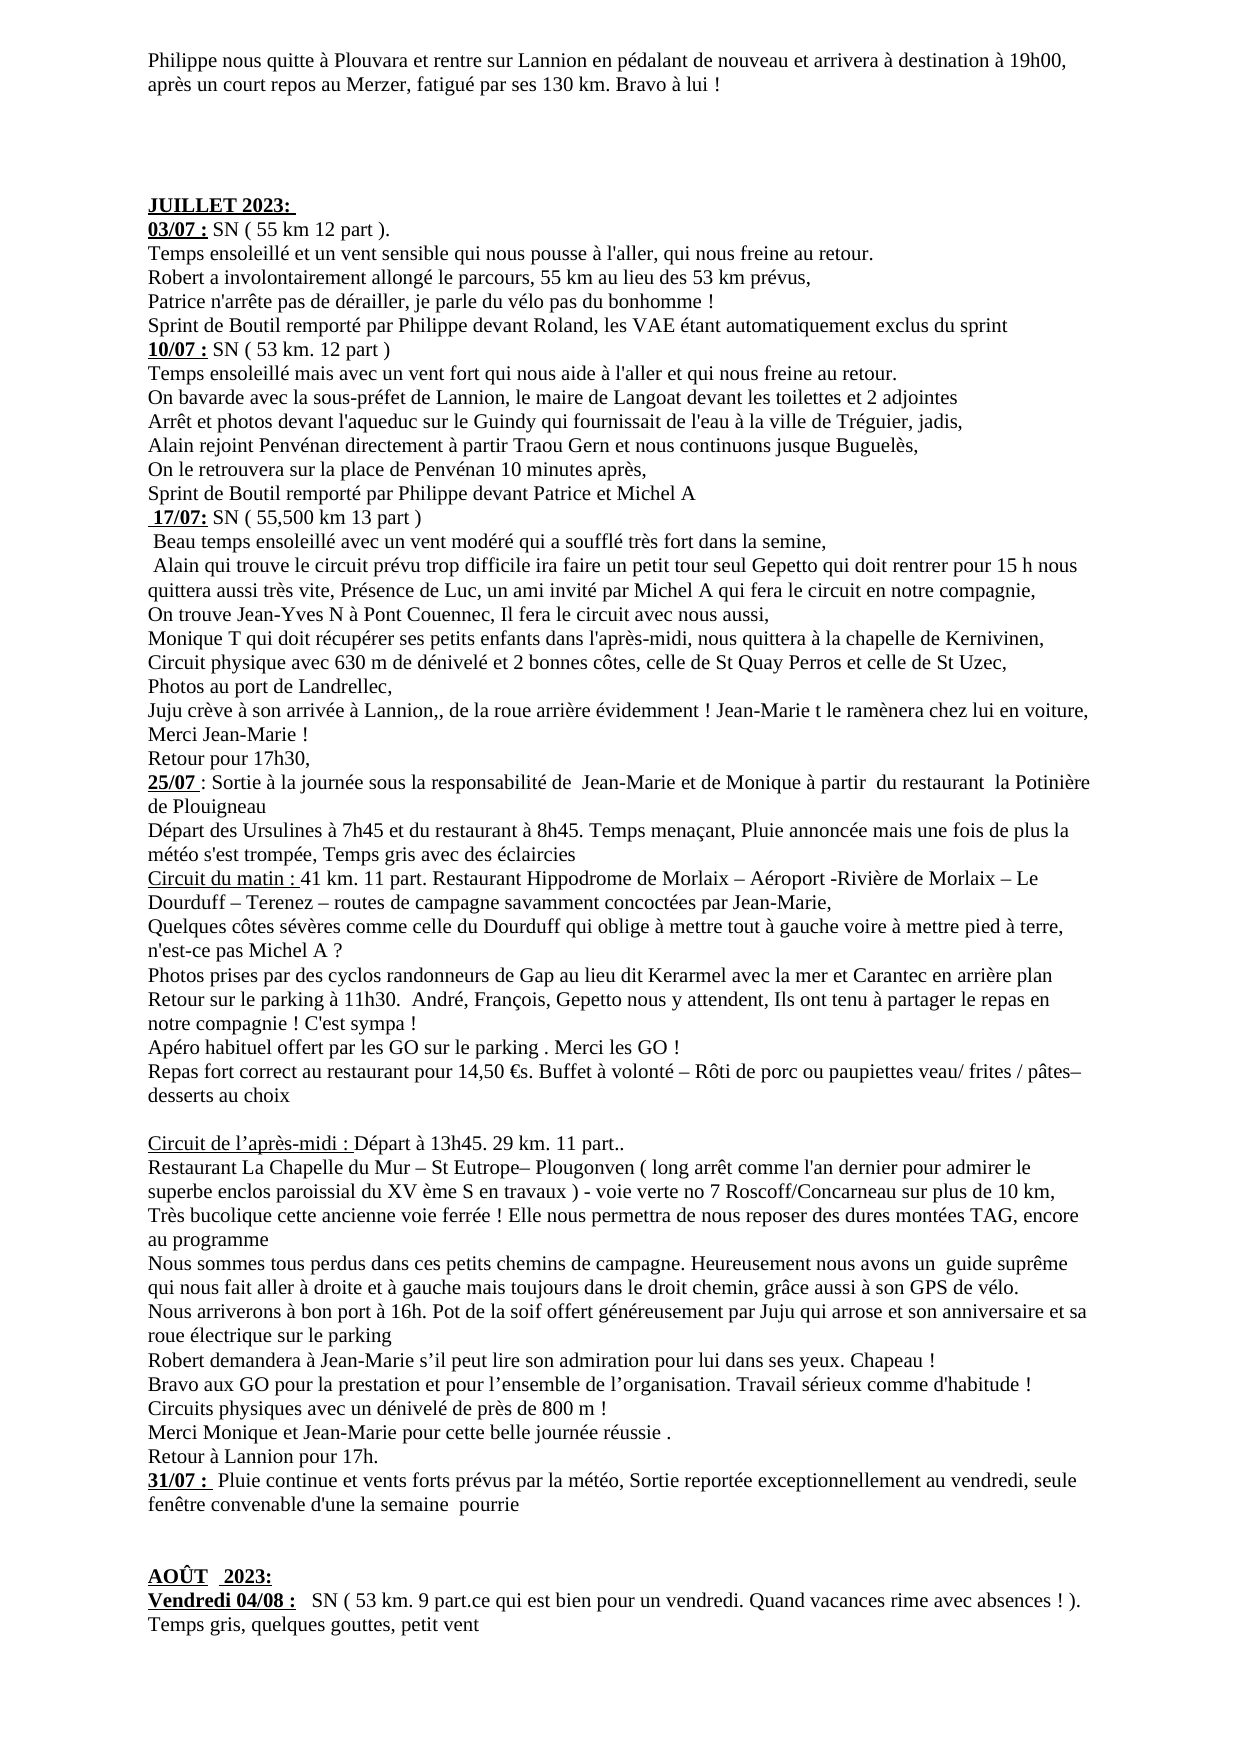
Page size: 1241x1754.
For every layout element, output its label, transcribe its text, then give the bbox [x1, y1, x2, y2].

text Départ des Ursulines à 7h45 et du restaurant à 8h45. Temps menaçant, Pluie annoncée mais une fois de plus la météo s'est trompée, Temps gris avec des éclaircies [148, 818, 1093, 866]
text 10/07 : SN ( 53 km. 12 part ) [148, 337, 1093, 361]
text 03/07 : SN ( 55 km 12 part ). [148, 217, 1093, 241]
text Nous sommes tous perdus dans ces petits chemins de campagne. Heureusement nous avons un guide suprême qui nous fait aller à droite et à gauche mais toujours dans le droit chemin, grâce aussi à son GPS de vélo. [148, 1251, 1093, 1299]
text On trouve Jean-Yves N à Pont Couennec, Il fera le circuit avec nous aussi, [148, 602, 1093, 626]
text Sprint de Boutil remporté par Philippe devant Roland, les VAE étant automatiquement exclus du sprint [148, 313, 1093, 337]
text Sprint de Boutil remporté par Philippe devant Patrice et Michel A [148, 481, 1093, 505]
text Nous arriverons à bon port à 16h. Pot de la soif offert généreusement par Juju qui arrose et son anniversaire et sa roue électrique sur le parking [148, 1299, 1093, 1347]
text Monique T qui doit récupérer ses petits enfants dans l'après-midi, nous quittera à la chapelle de Kernivinen, [148, 626, 1093, 650]
text AOÛT 2023: [148, 1564, 1093, 1588]
text Quelques côtes sévères comme celle du Dourduff qui oblige à mettre tout à gauche voire à mettre pied à terre, n'est-ce pas Michel A ? [148, 914, 1093, 962]
text 17/07: SN ( 55,500 km 13 part ) [148, 505, 1093, 529]
text Photos au port de Landrellec, [148, 674, 1093, 698]
text Bravo aux GO pour la prestation et pour l’ensemble de l’organisation. Travail sérieux comme d'habitude ! [148, 1372, 1093, 1396]
text Retour pour 17h30, [148, 746, 1093, 770]
text Patrice n'arrête pas de dérailler, je parle du vélo pas du bonhomme ! [148, 289, 1093, 313]
text Beau temps ensoleillé avec un vent modéré qui a soufflé très fort dans la semine, [148, 529, 1093, 553]
text Arrêt et photos devant l'aqueduc sur le Guindy qui fournissait de l'eau à la ville de Tréguier, jadis, [148, 409, 1093, 433]
text Vendredi 04/08 : SN ( 53 km. 9 part.ce qui est bien pour un vendredi. Quand vacances rime avec absences ! ). Temps gris, quelques gouttes, petit vent [148, 1588, 1093, 1636]
text On bavarde avec la sous-préfet de Lannion, le maire de Langoat devant les toilettes et 2 adjointes [148, 385, 1093, 409]
text JUILLET 2023: [148, 192, 1093, 217]
text Circuit du matin : 41 km. 11 part. Restaurant Hippodrome de Morlaix – Aéroport -Rivière de Morlaix – Le Dourduff – Terenez – routes de campagne savamment concoctées par Jean-Marie, [148, 866, 1093, 914]
text Robert demandera à Jean-Marie s’il peut lire son admiration pour lui dans ses yeux. Chapeau ! [148, 1347, 1093, 1372]
text Repas fort correct au restaurant pour 14,50 €s. Buffet à volonté – Rôti de porc ou paupiettes veau/ frites / pâtes– desserts au choix [148, 1059, 1093, 1107]
text Retour sur le parking à 11h30. André, François, Gepetto nous y attendent, Ils ont tenu à partager le repas en notre compagnie ! C'est sympa ! [148, 987, 1093, 1035]
text Circuits physiques avec un dénivelé de près de 800 m ! [148, 1396, 1093, 1420]
text Circuit de l’après-midi : Départ à 13h45. 29 km. 11 part.. [148, 1131, 1093, 1155]
text Restaurant La Chapelle du Mur – St Eutrope– Plougonven ( long arrêt comme l'an dernier pour admirer le superbe enclos paroissial du XV ème S en travaux ) - voie verte no 7 Roscoff/Concarneau sur plus de 10 km, Très bucolique cette ancienne voie ferrée ! Elle nous permettra de nous reposer des dures montées TAG, encore au programme [148, 1155, 1093, 1251]
text Retour à Lannion pour 17h. [148, 1444, 1093, 1468]
text Circuit physique avec 630 m de dénivelé et 2 bonnes côtes, celle de St Quay Perros et celle de St Uzec, [148, 650, 1093, 674]
text 31/07 : Pluie continue et vents forts prévus par la météo, Sortie reportée exceptionnellement au vendredi, seule fenêtre convenable d'une la semaine pourrie [148, 1468, 1093, 1516]
text Merci Monique et Jean-Marie pour cette belle journée réussie . [148, 1420, 1093, 1444]
text Temps ensoleillé mais avec un vent fort qui nous aide à l'aller et qui nous freine au retour. [148, 361, 1093, 385]
text Temps ensoleillé et un vent sensible qui nous pousse à l'aller, qui nous freine au retour. [148, 241, 1093, 265]
text Alain rejoint Penvénan directement à partir Traou Gern et nous continuons jusque Buguelès, [148, 433, 1093, 457]
text 25/07 : Sortie à la journée sous la responsabilité de Jean-Marie et de Monique à partir du restaurant la Potinière de Plouigneau [148, 770, 1093, 818]
text Alain qui trouve le circuit prévu trop difficile ira faire un petit tour seul Gepetto qui doit rentrer pour 15 h nous quittera aussi très vite, Présence de Luc, un ami invité par Michel A qui fera le circuit en notre compagnie, [148, 553, 1093, 602]
text On le retrouvera sur la place de Penvénan 10 minutes après, [148, 457, 1093, 481]
text Photos prises par des cyclos randonneurs de Gap au lieu dit Kerarmel avec la mer et Carantec en arrière plan [148, 962, 1093, 987]
text Apéro habituel offert par les GO sur le parking . Merci les GO ! [148, 1035, 1093, 1059]
text Robert a involontairement allongé le parcours, 55 km au lieu des 53 km prévus, [148, 265, 1093, 289]
text Philippe nous quitte à Plouvara et rentre sur Lannion en pédalant de nouveau et arrivera à destination à 19h00, après un court repos au Merzer, fatigué par ses 130 km. Bravo à lui ! [148, 48, 1093, 96]
text Juju crève à son arrivée à Lannion,, de la roue arrière évidemment ! Jean-Marie t le ramènera chez lui en voiture, Merci Jean-Marie ! [148, 698, 1093, 746]
